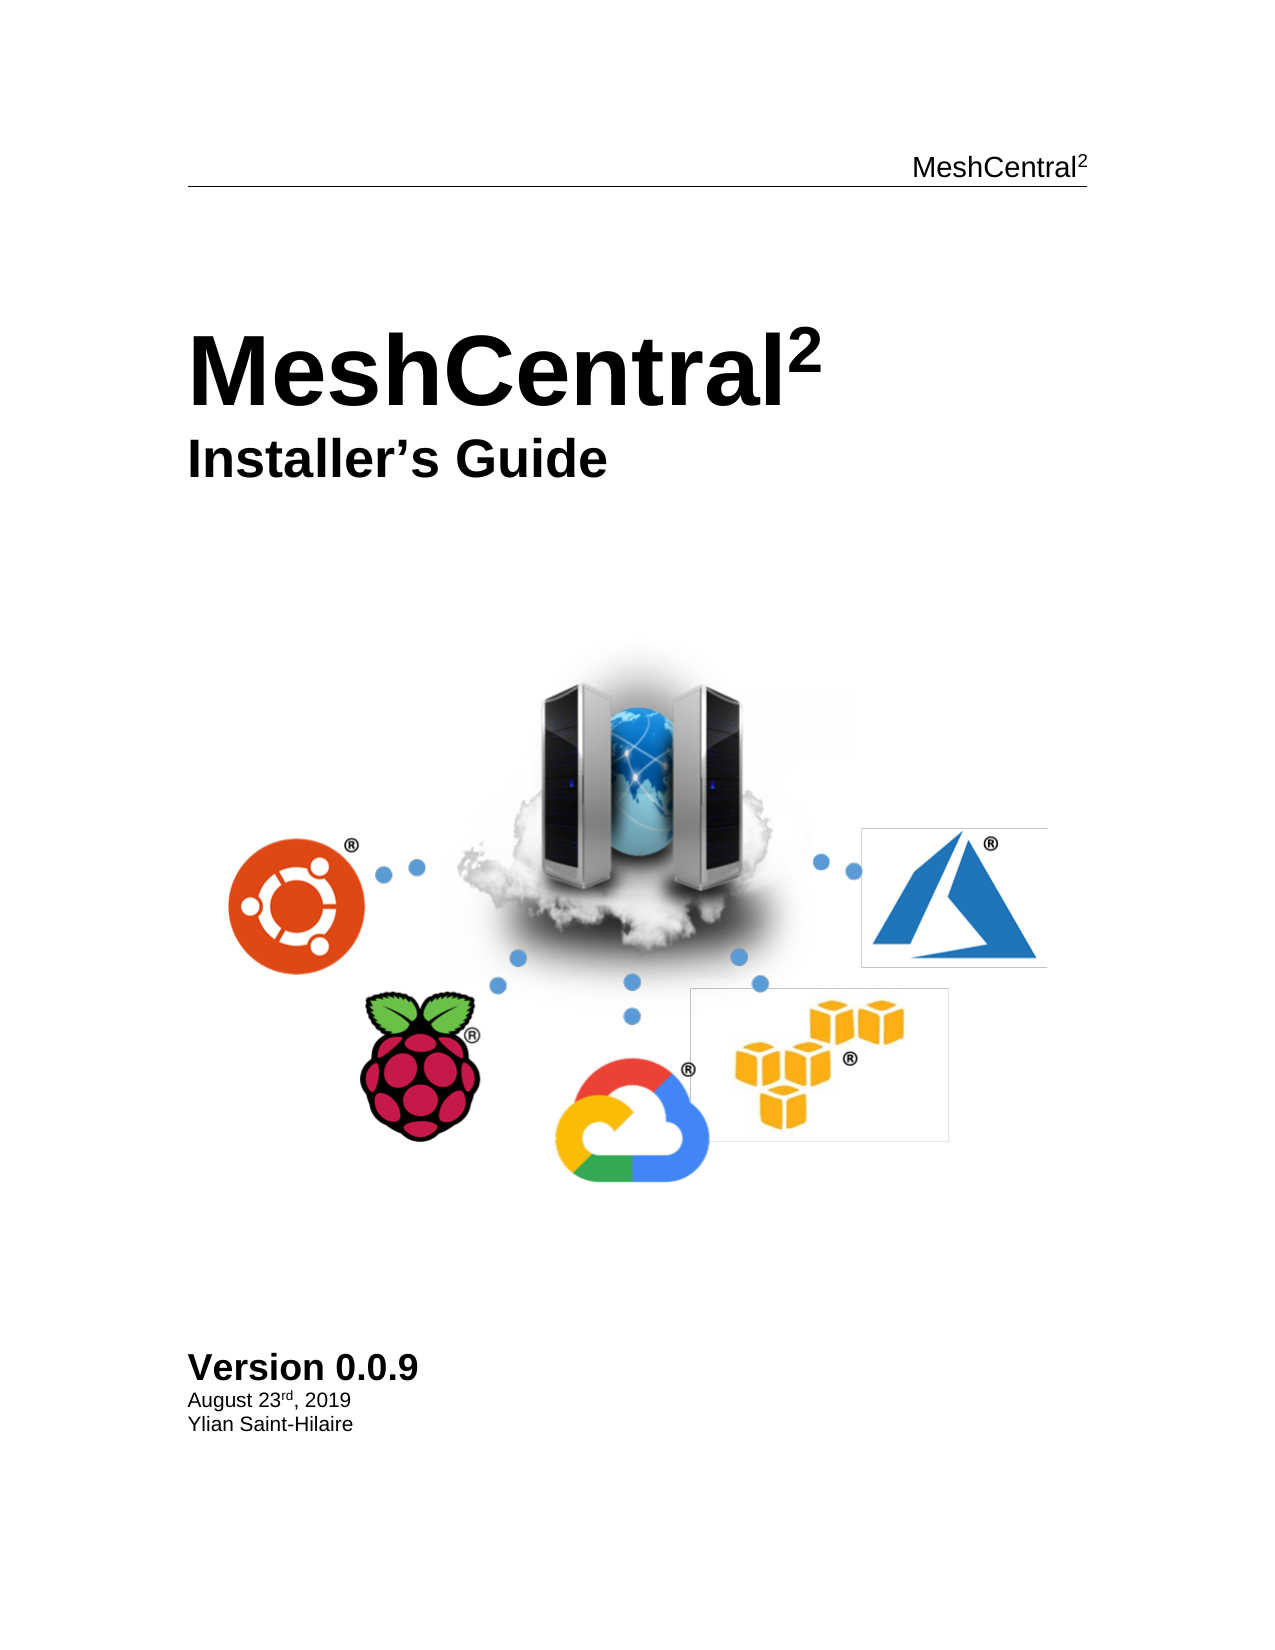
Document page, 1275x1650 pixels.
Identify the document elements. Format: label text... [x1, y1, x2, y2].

text August 23rd, 2019 Ylian Saint‑Hilaire [187, 1388, 1087, 1436]
text MeshCentral2 [187, 150, 1087, 187]
text Version 0.0.9 [187, 1345, 1087, 1388]
text MeshCentral2 Installer’s Guide [187, 312, 1087, 489]
